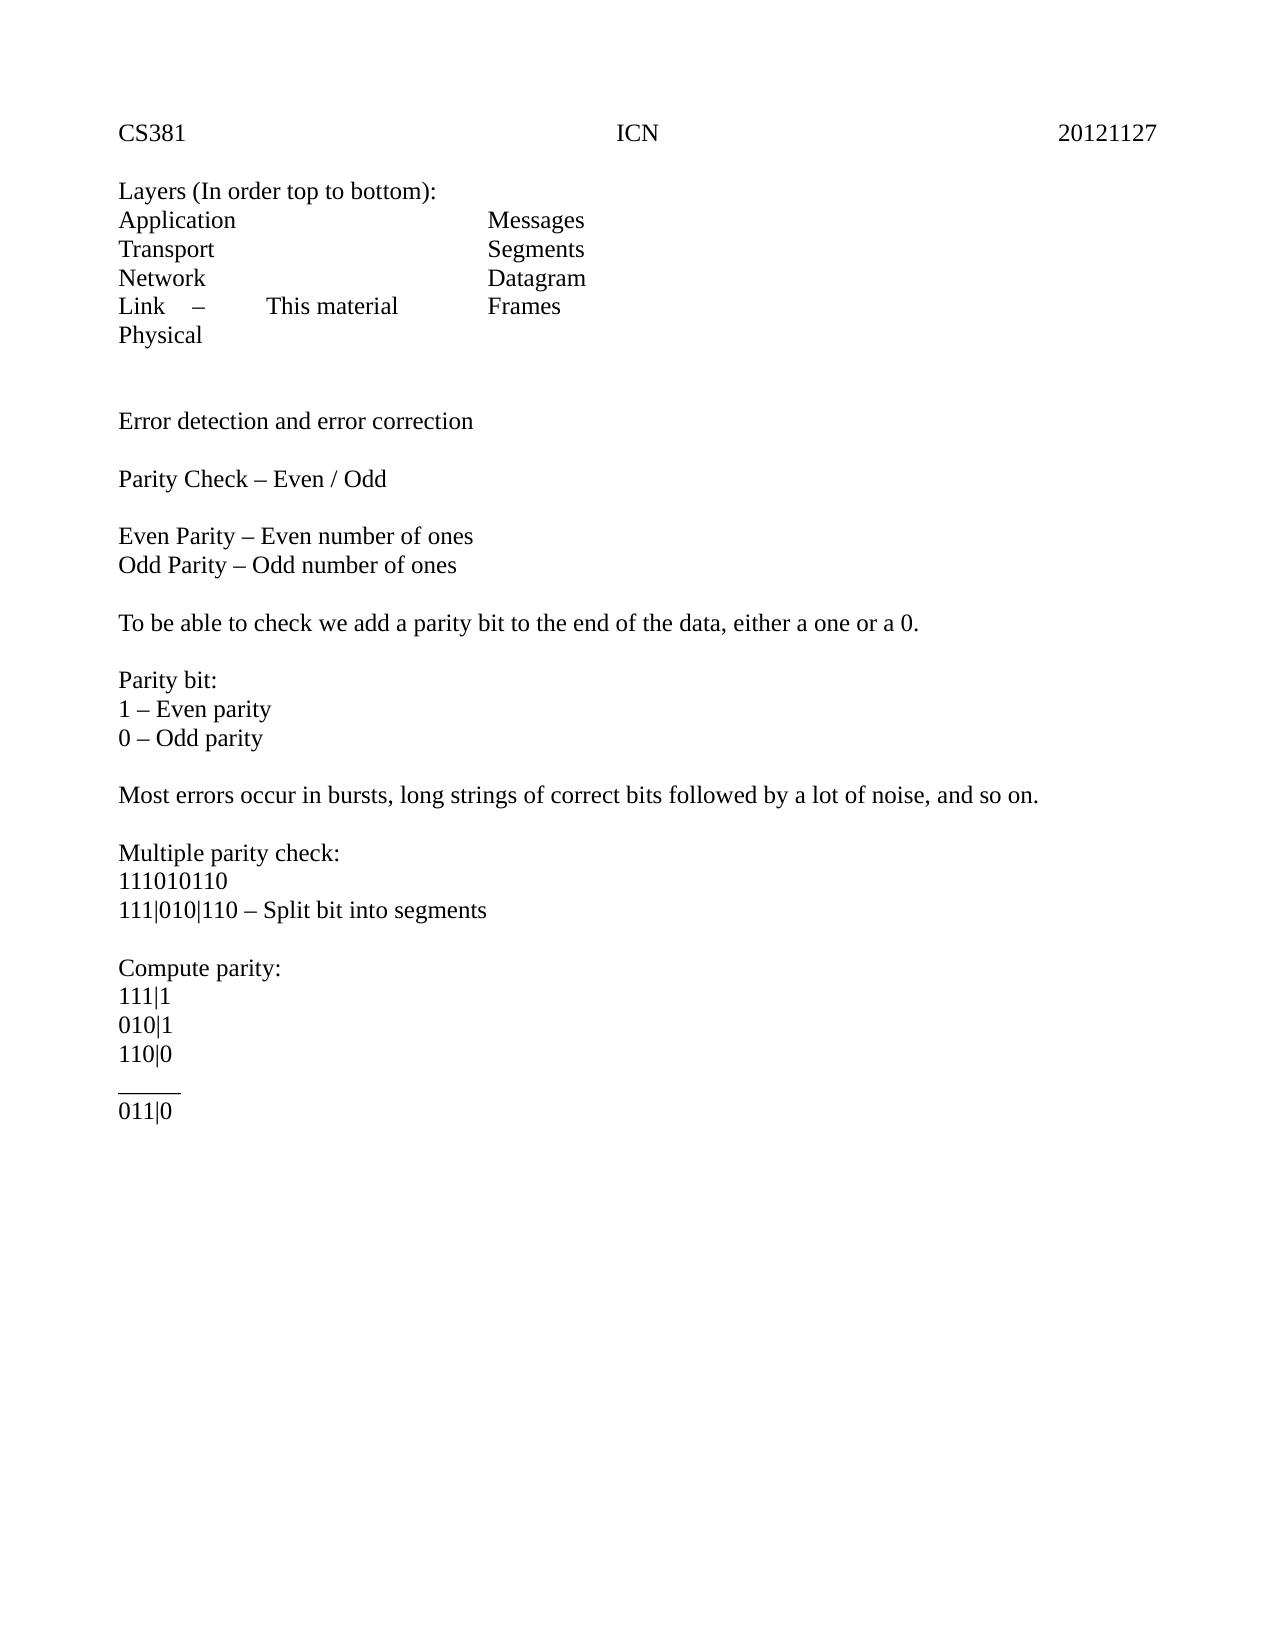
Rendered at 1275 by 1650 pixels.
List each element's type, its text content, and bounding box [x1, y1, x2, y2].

text Odd Parity – Odd number of ones [118, 550, 1157, 579]
text Even Parity – Even number of ones [118, 521, 1157, 550]
text Transport Segments [118, 234, 1157, 263]
text 0 – Odd parity [118, 723, 1157, 751]
text 110|0 [118, 1039, 1157, 1068]
text To be able to check we add a parity bit to the end of the data, either a one or a 0. [118, 608, 1157, 636]
text Most errors occur in bursts, long strings of correct bits followed by a lot of noise, and so on. [118, 780, 1157, 809]
text Parity bit: [118, 665, 1157, 694]
text 111|010|110 – Split bit into segments [118, 895, 1157, 924]
text 010|1 [118, 1010, 1157, 1039]
text 111010110 [118, 866, 1157, 895]
text Compute parity: [118, 953, 1157, 981]
text 1 – Even parity [118, 694, 1157, 723]
text Link – This material Frames [118, 291, 1157, 320]
text Multiple parity check: [118, 838, 1157, 866]
text _____ [118, 1068, 1157, 1096]
text Layers (In order top to bottom): [118, 176, 1157, 205]
text 011|0 [118, 1096, 1157, 1125]
text Application Messages [118, 205, 1157, 234]
text Error detection and error correction [118, 406, 1157, 435]
text Network Datagram [118, 263, 1157, 291]
text Parity Check – Even / Odd [118, 464, 1157, 493]
text 111|1 [118, 981, 1157, 1010]
text Physical [118, 320, 1157, 349]
